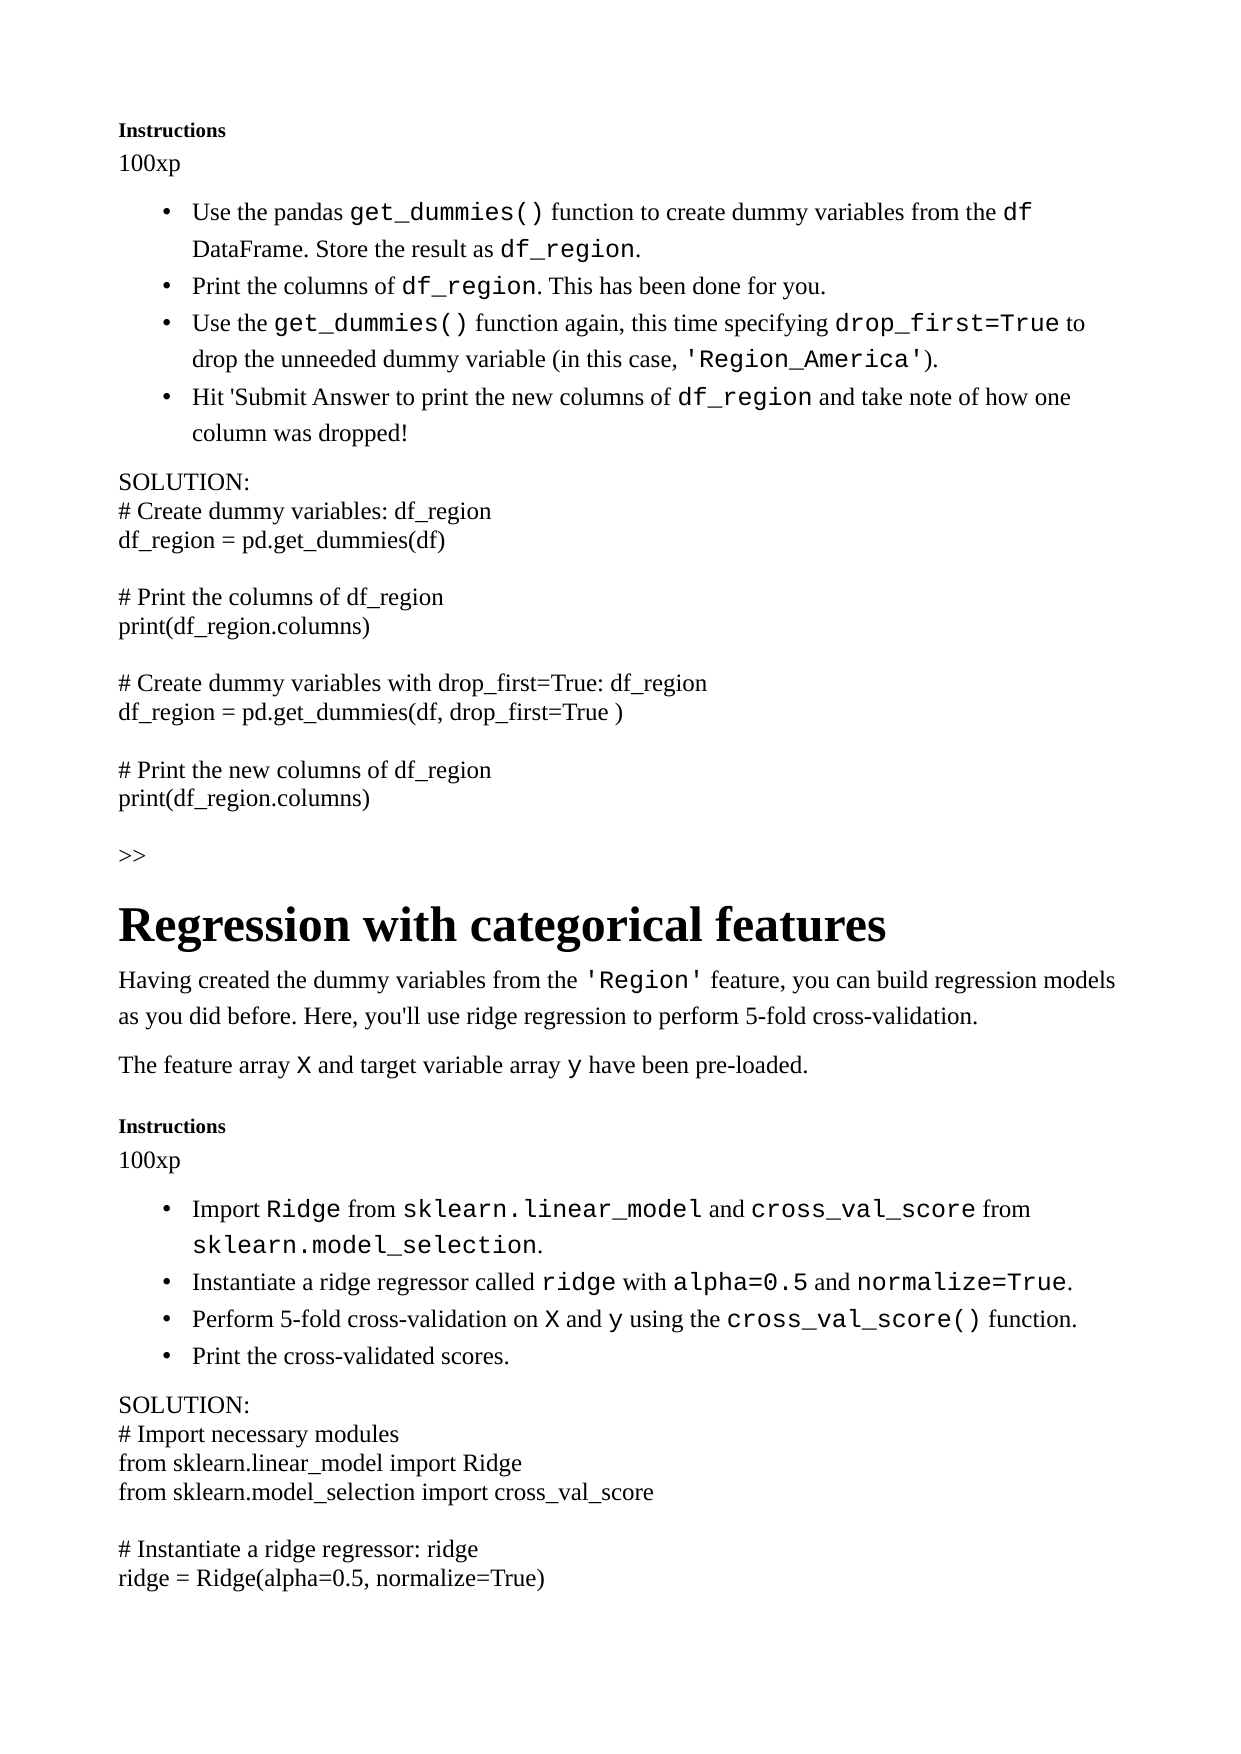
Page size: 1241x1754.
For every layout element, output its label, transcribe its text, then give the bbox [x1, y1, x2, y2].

subtitle Regression with categorical features [118, 895, 1122, 952]
text print(df_region.columns) [118, 783, 1122, 812]
text >> [118, 841, 1122, 870]
text # Instantiate a ridge regressor: ridge [118, 1534, 1122, 1563]
subtitle Instructions [118, 1114, 1122, 1138]
text from sklearn.model_selection import cross_val_score [118, 1477, 1122, 1505]
list Hit 'Submit Answer to print the new columns of df_region and take note of how one column was dropped! [162, 382, 1122, 447]
text df_region = pd.get_dummies(df, drop_first=True ) [118, 697, 1122, 726]
list Import Ridge from sklearn.linear_model and cross_val_score from sklearn.model_selection. [162, 1194, 1122, 1261]
text SOLUTION: [118, 467, 1122, 496]
list Instantiate a ridge regressor called ridge with alpha=0.5 and normalize=True. [162, 1267, 1122, 1298]
subtitle Instructions [118, 118, 1122, 142]
text # Create dummy variables with drop_first=True: df_region [118, 668, 1122, 697]
list Print the columns of df_region. This has been done for you. [162, 271, 1122, 302]
text 100xp [118, 1145, 1122, 1173]
text Having created the dummy variables from the 'Region' feature, you can build regression models as you did before. Here, you'll use ridge regression to perform 5-fold cross-validation. [118, 965, 1122, 1030]
text from sklearn.linear_model import Ridge [118, 1448, 1122, 1477]
text print(df_region.columns) [118, 611, 1122, 640]
list Print the cross-validated scores. [162, 1341, 1122, 1370]
text ridge = Ridge(alpha=0.5, normalize=True) [118, 1563, 1122, 1592]
text # Import necessary modules [118, 1419, 1122, 1448]
text SOLUTION: [118, 1390, 1122, 1419]
text 100xp [118, 148, 1122, 177]
text # Print the columns of df_region [118, 582, 1122, 611]
text # Create dummy variables: df_region [118, 496, 1122, 525]
text # Print the new columns of df_region [118, 755, 1122, 783]
list Use the pandas get_dummies() function to create dummy variables from the df DataFrame. Store the result as df_region. [162, 197, 1122, 265]
list Use the get_dummies() function again, this time specifying drop_first=True to drop the unneeded dummy variable (in this case, 'Region_America'). [162, 308, 1122, 375]
text The feature array X and target variable array y have been pre-loaded. [118, 1050, 1122, 1081]
list Perform 5-fold cross-validation on X and y using the cross_val_score() function. [162, 1304, 1122, 1335]
text df_region = pd.get_dummies(df) [118, 525, 1122, 553]
